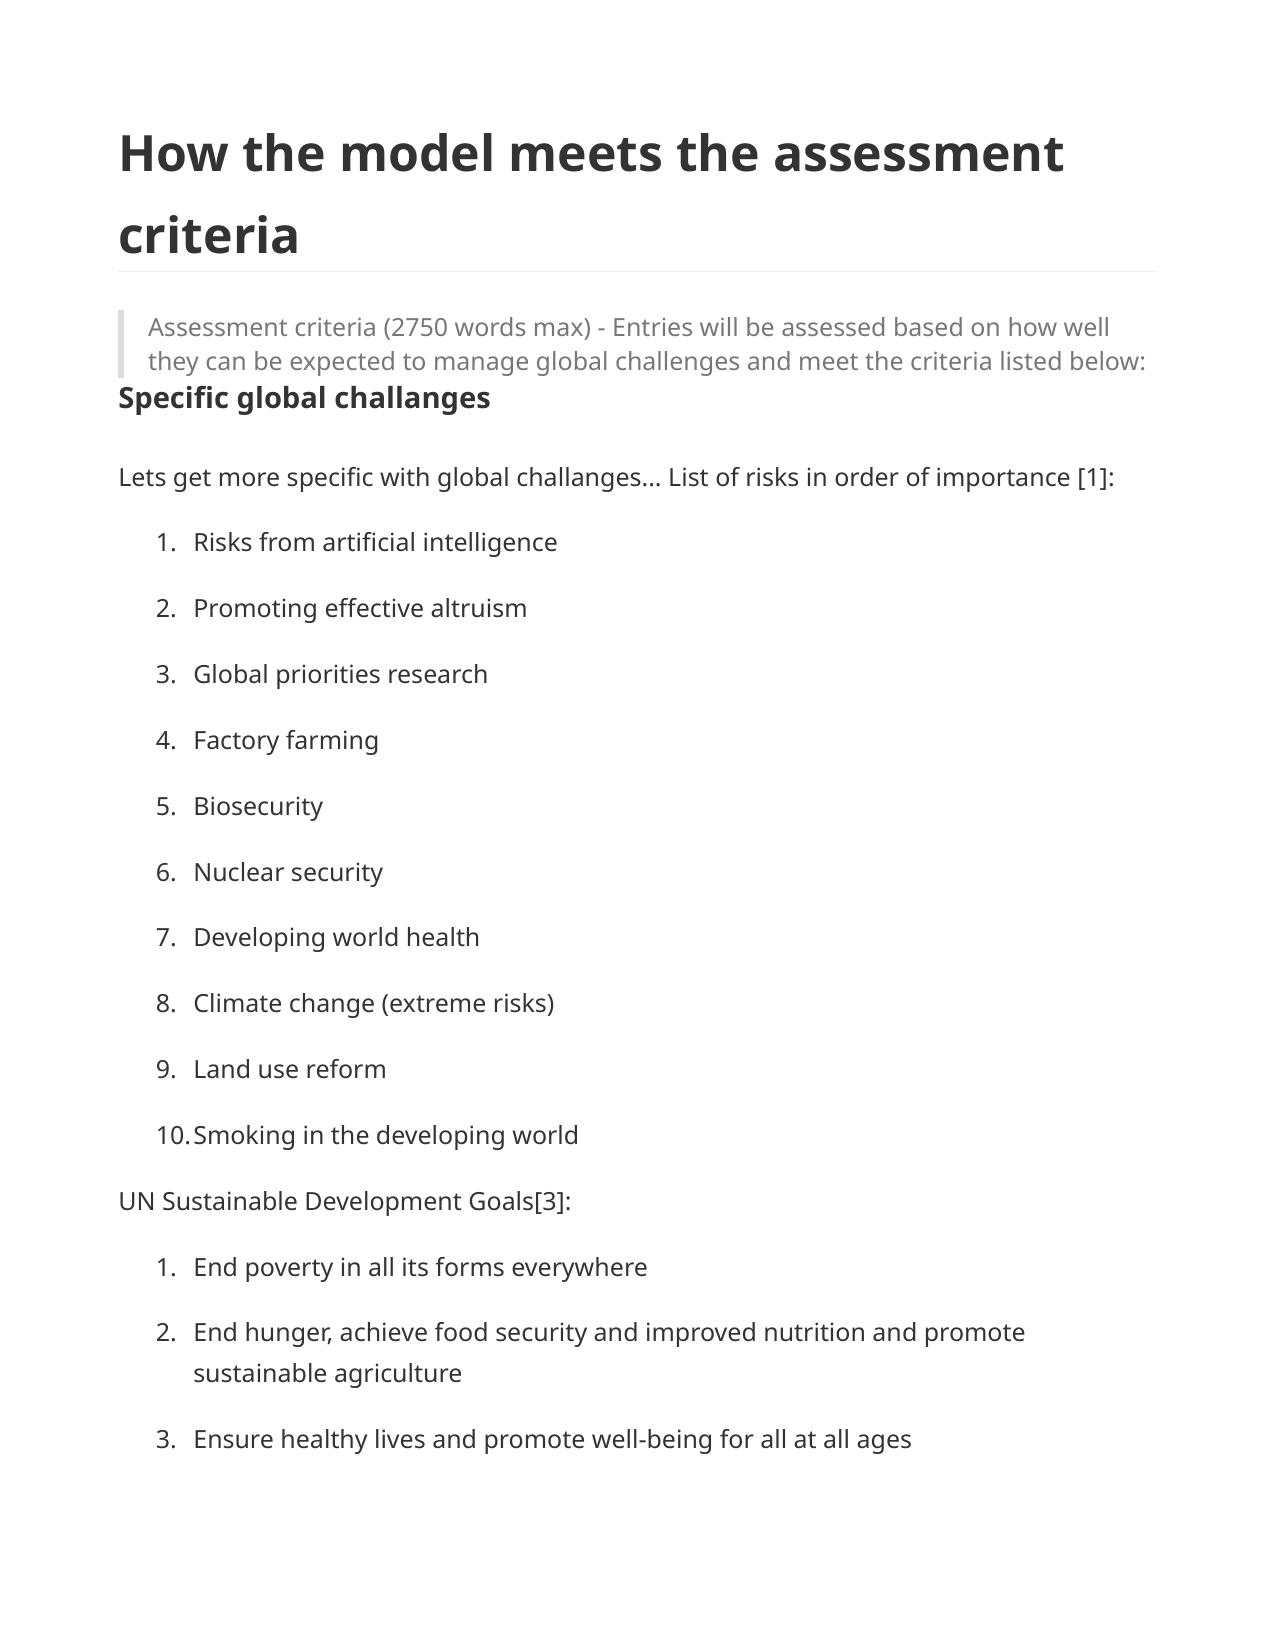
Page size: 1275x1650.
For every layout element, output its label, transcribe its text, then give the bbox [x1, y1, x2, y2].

subtitle How the model meets the assessment criteria [118, 118, 1157, 271]
list End hunger, achieve food security and improved nutrition and promote sustainable agriculture [156, 1315, 1157, 1390]
list Nuclear security [156, 854, 1157, 888]
list Biosecurity [156, 788, 1157, 822]
list Global priorities research [156, 657, 1157, 691]
list Climate change (extreme risks) [156, 986, 1157, 1020]
list Risks from artificial intelligence [156, 525, 1157, 559]
list Land use reform [156, 1052, 1157, 1086]
list Ensure healthy lives and promote well-being for all at all ages [156, 1422, 1157, 1456]
list End poverty in all its forms everywhere [156, 1249, 1157, 1283]
text Lets get more specific with global challanges... List of risks in order of importance [1]: [118, 459, 1157, 493]
list Factory farming [156, 723, 1157, 757]
list Promoting effective altruism [156, 591, 1157, 625]
text UN Sustainable Development Goals[3]: [118, 1183, 1157, 1217]
subtitle Specific global challanges [118, 378, 1157, 417]
text Assessment criteria (2750 words max) - Entries will be assessed based on how well they can be expected to manage global challenges and meet the criteria listed below: [118, 309, 1157, 378]
list Smoking in the developing world [156, 1118, 1157, 1152]
list Developing world health [156, 920, 1157, 954]
